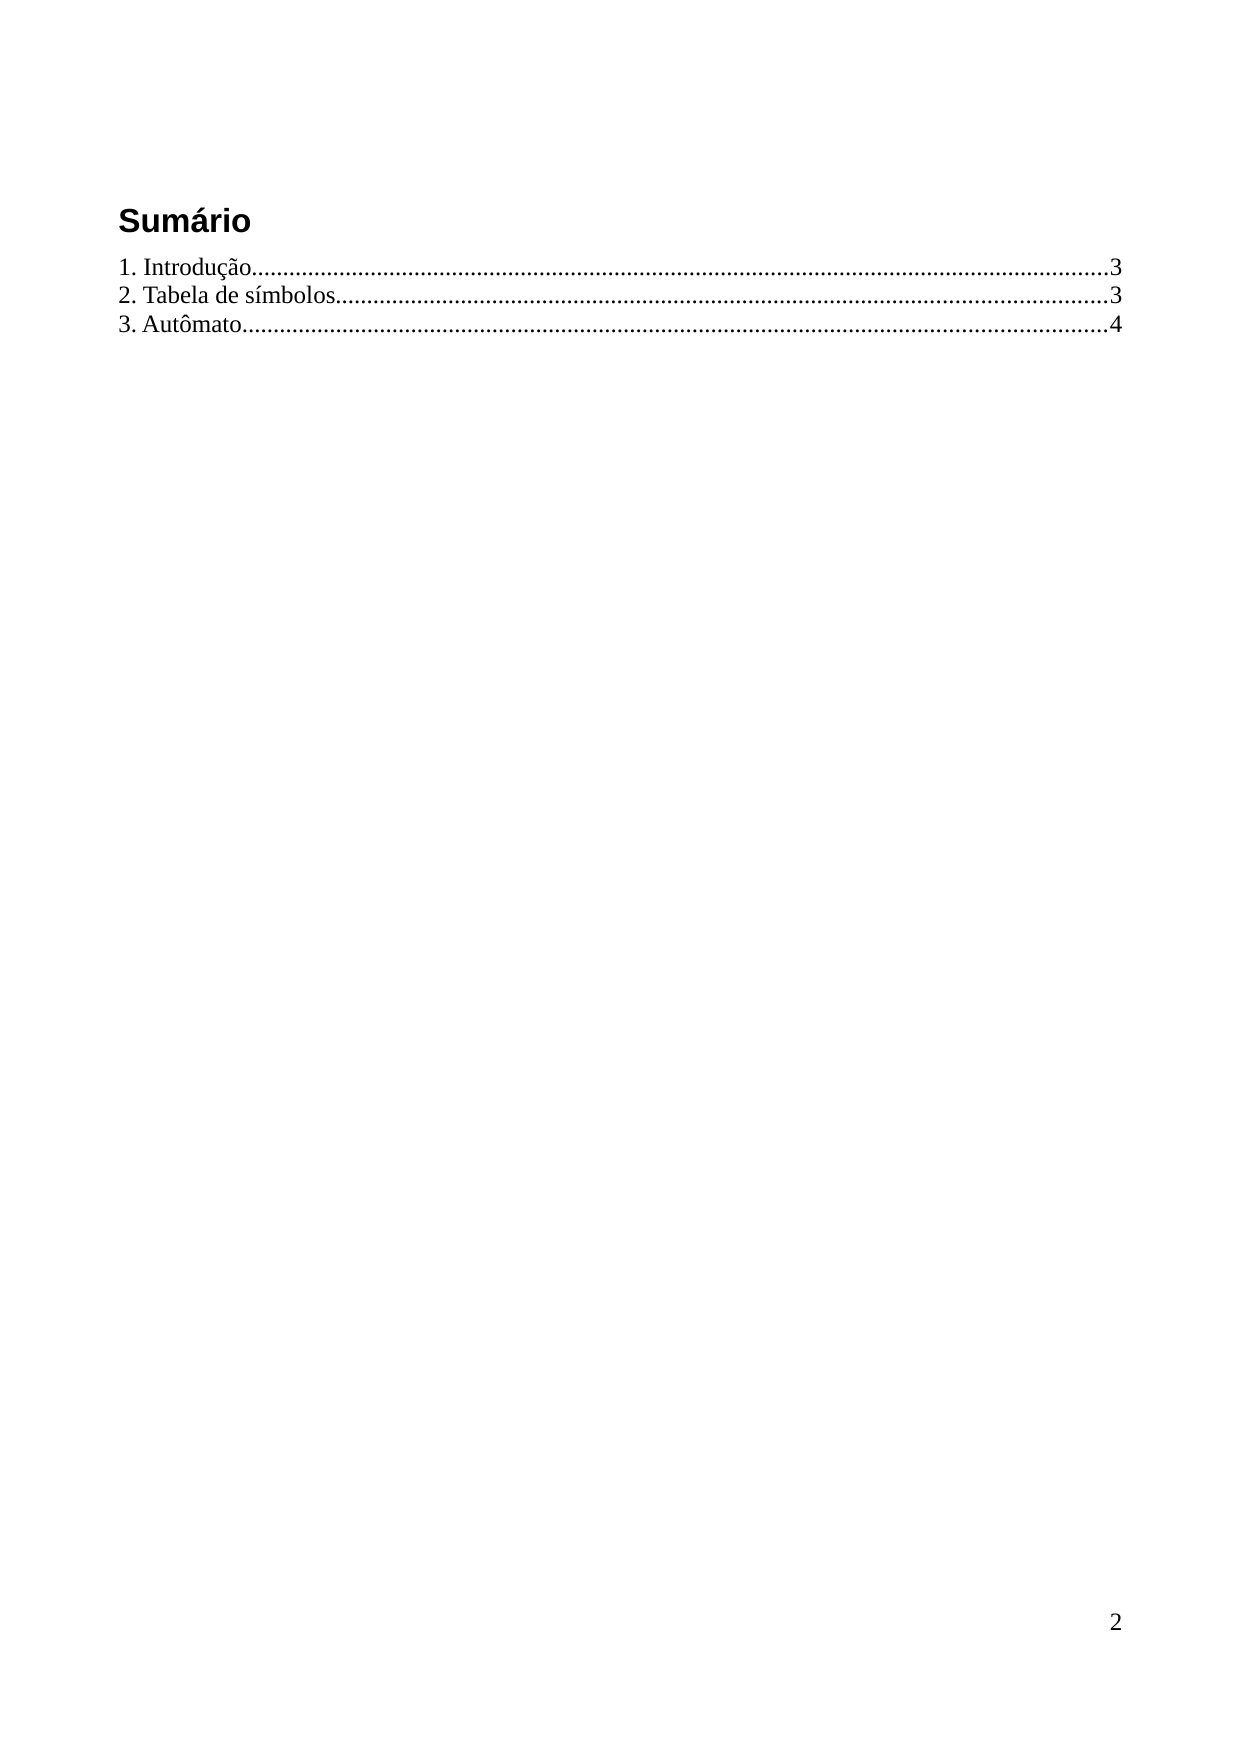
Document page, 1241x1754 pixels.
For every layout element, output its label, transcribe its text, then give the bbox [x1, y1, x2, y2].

subtitle Sumário [118, 201, 1122, 239]
text 1. Introdução 3 [118, 252, 1122, 280]
text 3. Autômato 4 [118, 309, 1122, 338]
text 2. Tabela de símbolos 3 [118, 280, 1122, 309]
